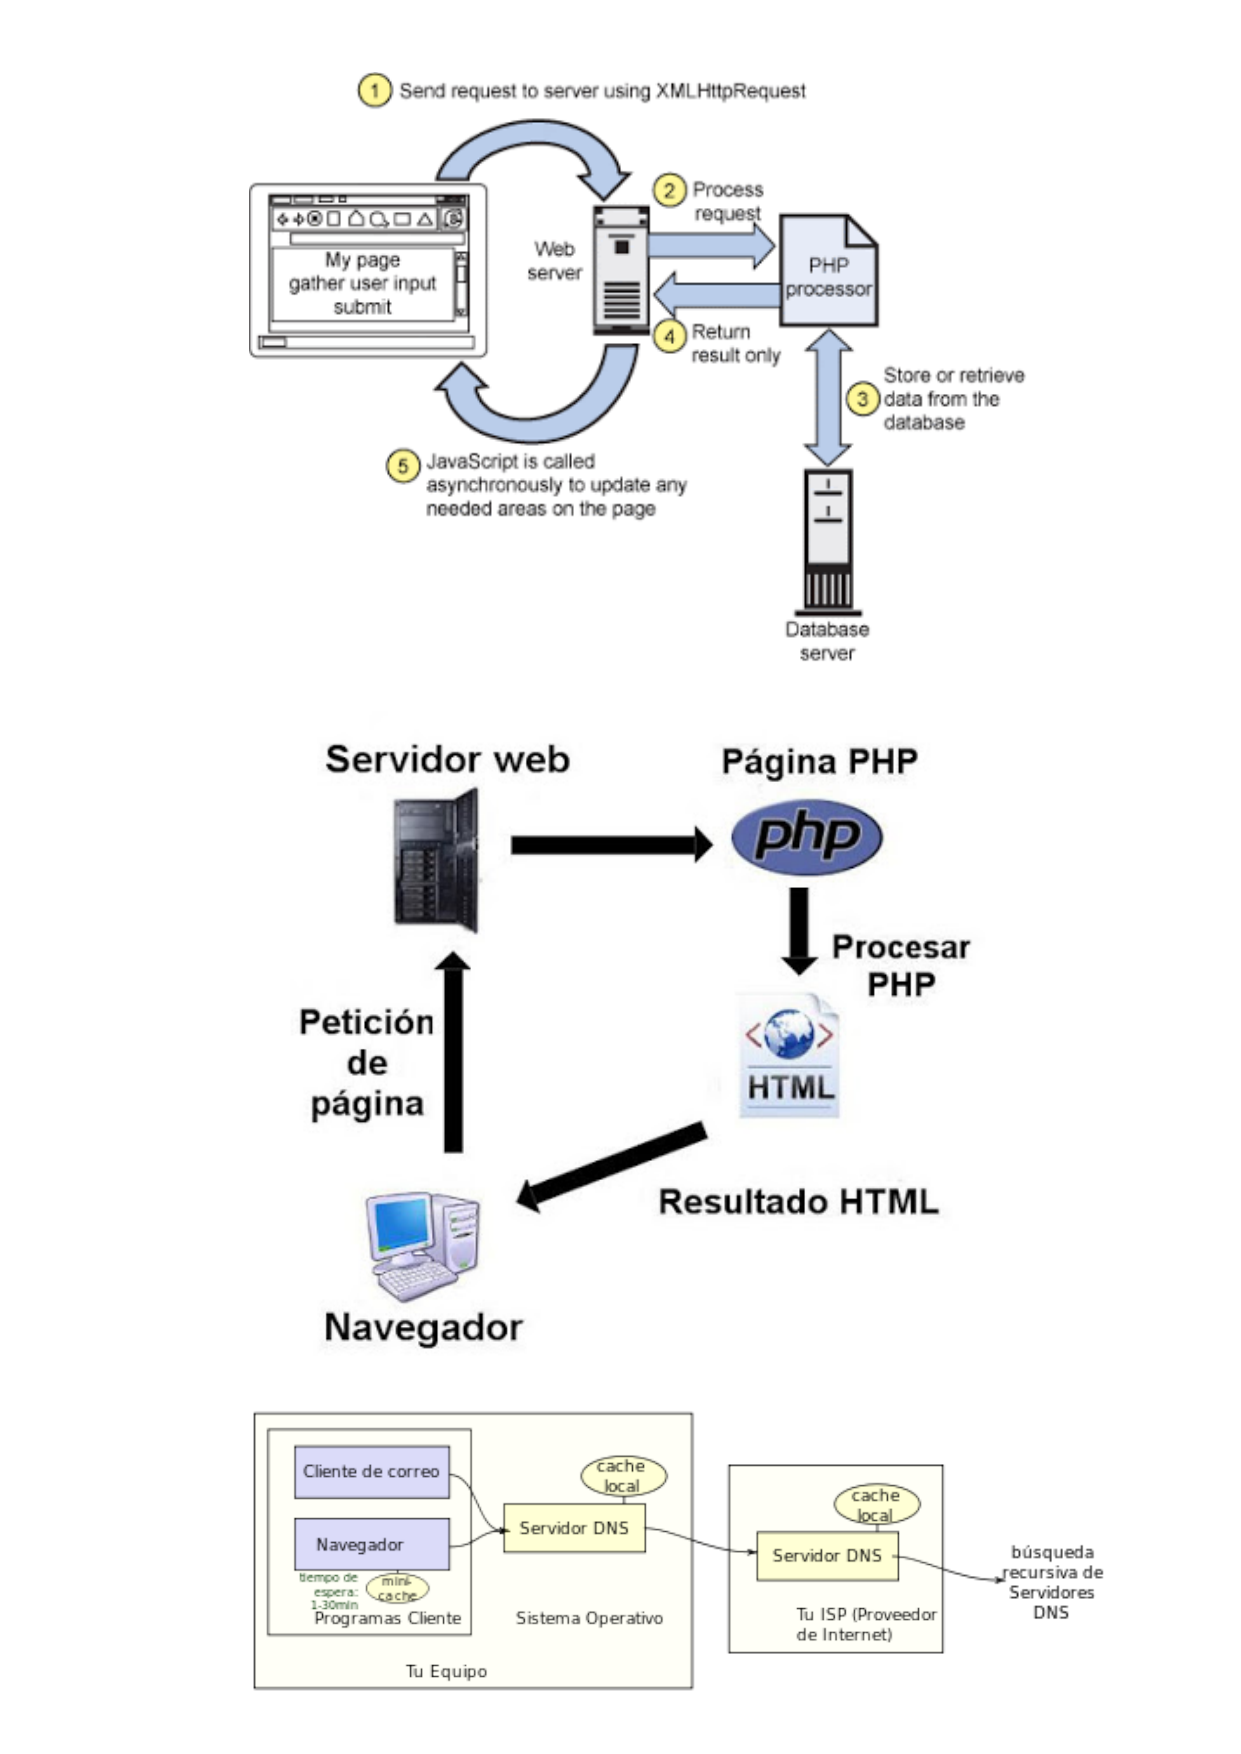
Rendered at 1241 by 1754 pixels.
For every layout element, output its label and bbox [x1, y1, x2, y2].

picture [190, 702, 1107, 1731]
picture [249, 72, 1032, 667]
